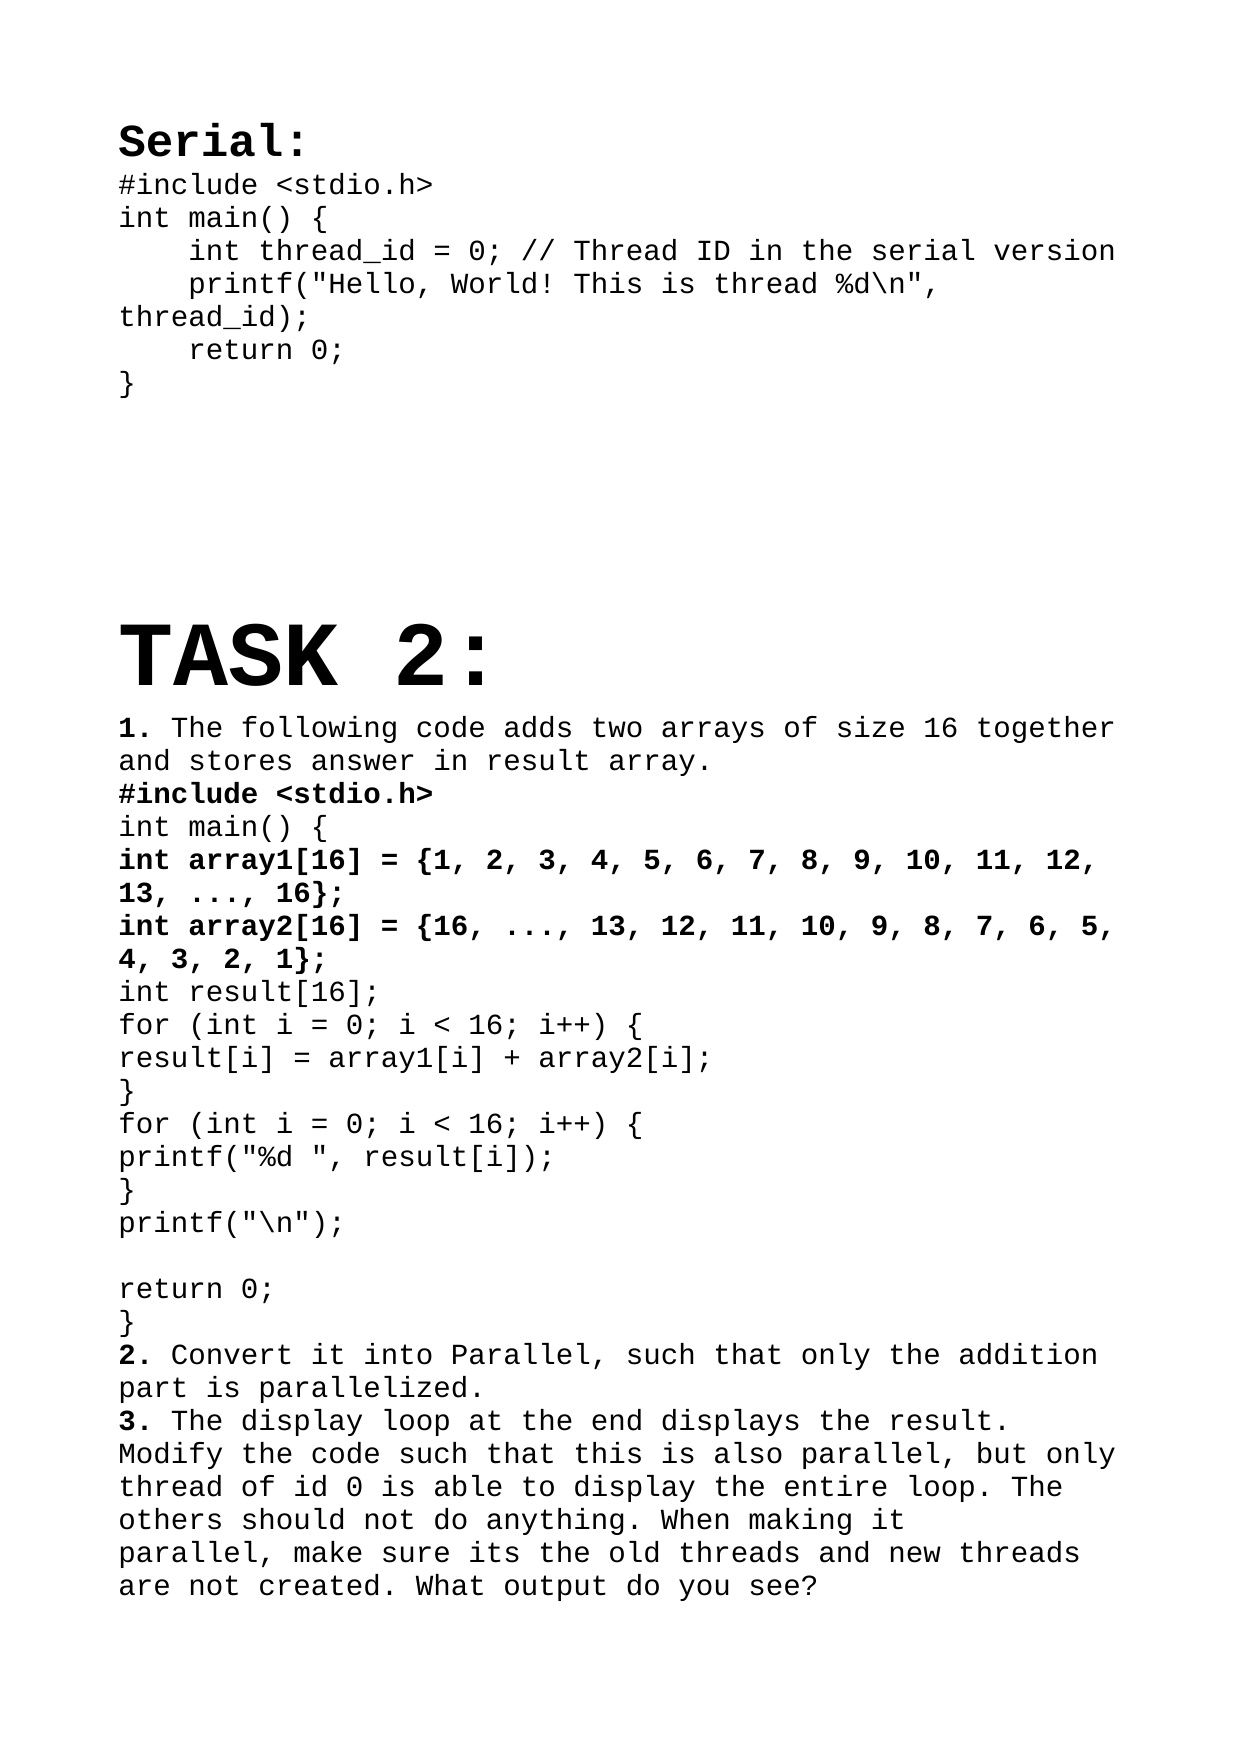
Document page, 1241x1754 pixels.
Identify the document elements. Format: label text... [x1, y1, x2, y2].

text int main() { [118, 812, 1122, 845]
text printf("%d ", result[i]); [118, 1142, 1122, 1175]
text for (int i = 0; i < 16; i++) { [118, 1010, 1122, 1043]
text return 0; [118, 1274, 1122, 1307]
text thread of id 0 is able to display the entire loop. The others should not do anything. When making it [118, 1472, 1122, 1538]
text } [118, 1076, 1122, 1109]
text int array2[16] = {16, ..., 13, 12, 11, 10, 9, 8, 7, 6, 5, 4, 3, 2, 1}; [118, 911, 1122, 977]
text int thread_id = 0; // Thread ID in the serial version [118, 236, 1122, 269]
text } [118, 368, 1122, 401]
text #include <stdio.h> [118, 170, 1122, 203]
text return 0; [118, 335, 1122, 368]
text #include <stdio.h> [118, 779, 1122, 812]
text int result[16]; [118, 977, 1122, 1010]
text parallel, make sure its the old threads and new threads are not created. What output do you see? [118, 1538, 1122, 1604]
text result[i] = array1[i] + array2[i]; [118, 1043, 1122, 1076]
text printf("Hello, World! This is thread %d\n", thread_id); [118, 269, 1122, 335]
text TASK 2: [118, 609, 1122, 713]
text } [118, 1307, 1122, 1340]
text Serial: [118, 118, 1122, 170]
text 3. The display loop at the end displays the result. Modify the code such that this is also parallel, but only [118, 1406, 1122, 1472]
text int main() { [118, 203, 1122, 236]
text } [118, 1175, 1122, 1208]
text int array1[16] = {1, 2, 3, 4, 5, 6, 7, 8, 9, 10, 11, 12, 13, ..., 16}; [118, 845, 1122, 911]
text for (int i = 0; i < 16; i++) { [118, 1109, 1122, 1142]
text 2. Convert it into Parallel, such that only the addition part is parallelized. [118, 1340, 1122, 1406]
text 1. The following code adds two arrays of size 16 together and stores answer in result array. [118, 713, 1122, 779]
text printf("\n"); [118, 1208, 1122, 1241]
